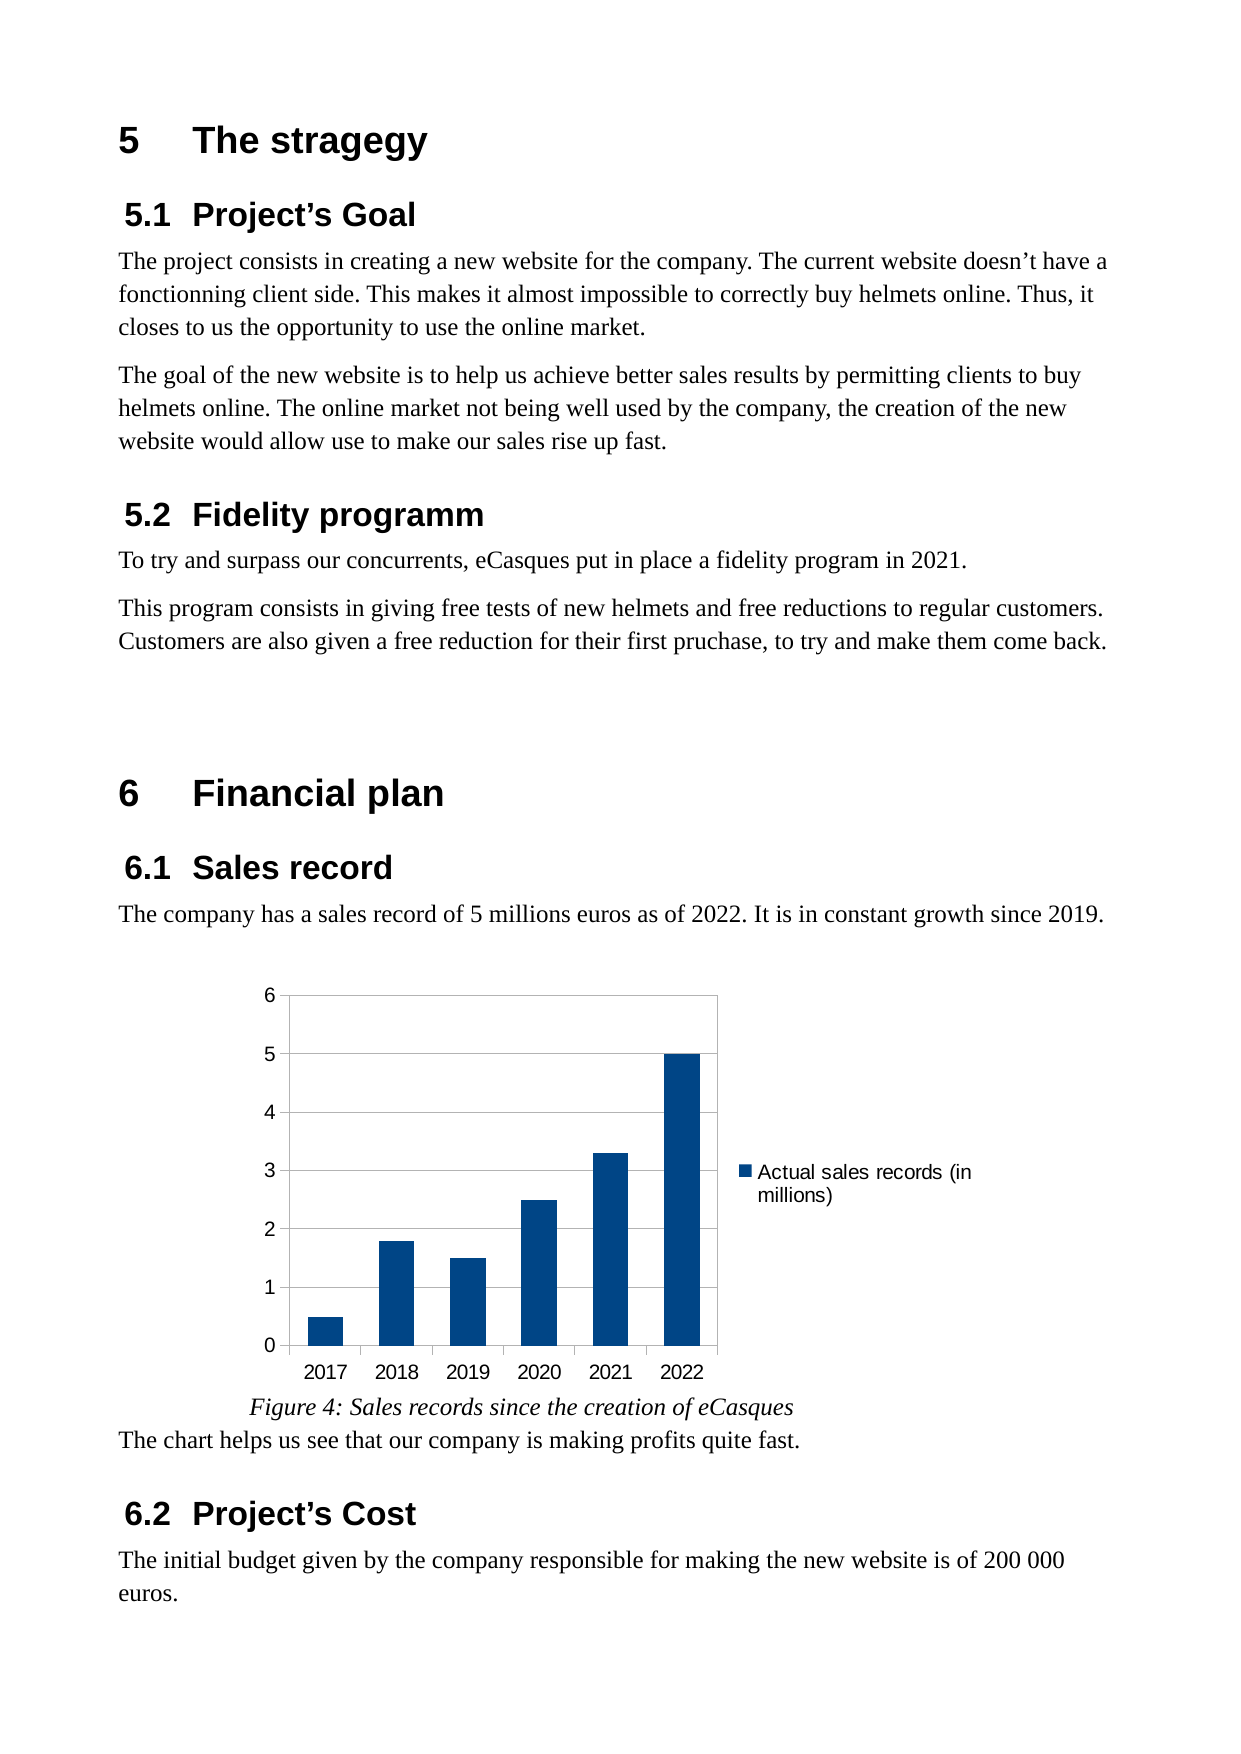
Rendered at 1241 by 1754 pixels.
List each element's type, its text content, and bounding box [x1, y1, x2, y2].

text This program consists in giving free tests of new helmets and free reductions to regular customers. Customers are also given a free reduction for their first pruchase, to try and make them come back. [118, 593, 1122, 655]
subtitle Project’s Cost [118, 1494, 1122, 1533]
subtitle Project’s Goal [118, 195, 1122, 234]
text To try and surpass our concurrents, eCasques put in place a fidelity program in 2021. [118, 546, 1122, 574]
text The project consists in creating a new website for the company. The current website doesn’t have a fonctionning client side. This makes it almost impossible to correctly buy helmets online. Thus, it closes to us the opportunity to use the online market. [118, 246, 1122, 341]
text The chart helps us see that our company is making profits quite fast. [118, 946, 1122, 1454]
subtitle Fidelity programm [118, 494, 1122, 533]
text The goal of the new website is to help us achieve better sales results by permitting clients to buy helmets online. The online market not being well used by the company, the creation of the new website would allow use to make our sales rise up fast. [118, 360, 1122, 455]
text The initial budget given by the company responsible for making the new website is of 200 000 euros. [118, 1545, 1122, 1607]
text The company has a sales record of 5 millions euros as of 2022. It is in constant growth since 2019. [118, 899, 1122, 928]
subtitle Financial plan [118, 771, 1122, 814]
subtitle Sales record [118, 848, 1122, 886]
subtitle The stragegy [118, 118, 1122, 162]
text Figure 4: Sales records since the creation of eCasques [249, 975, 991, 1421]
